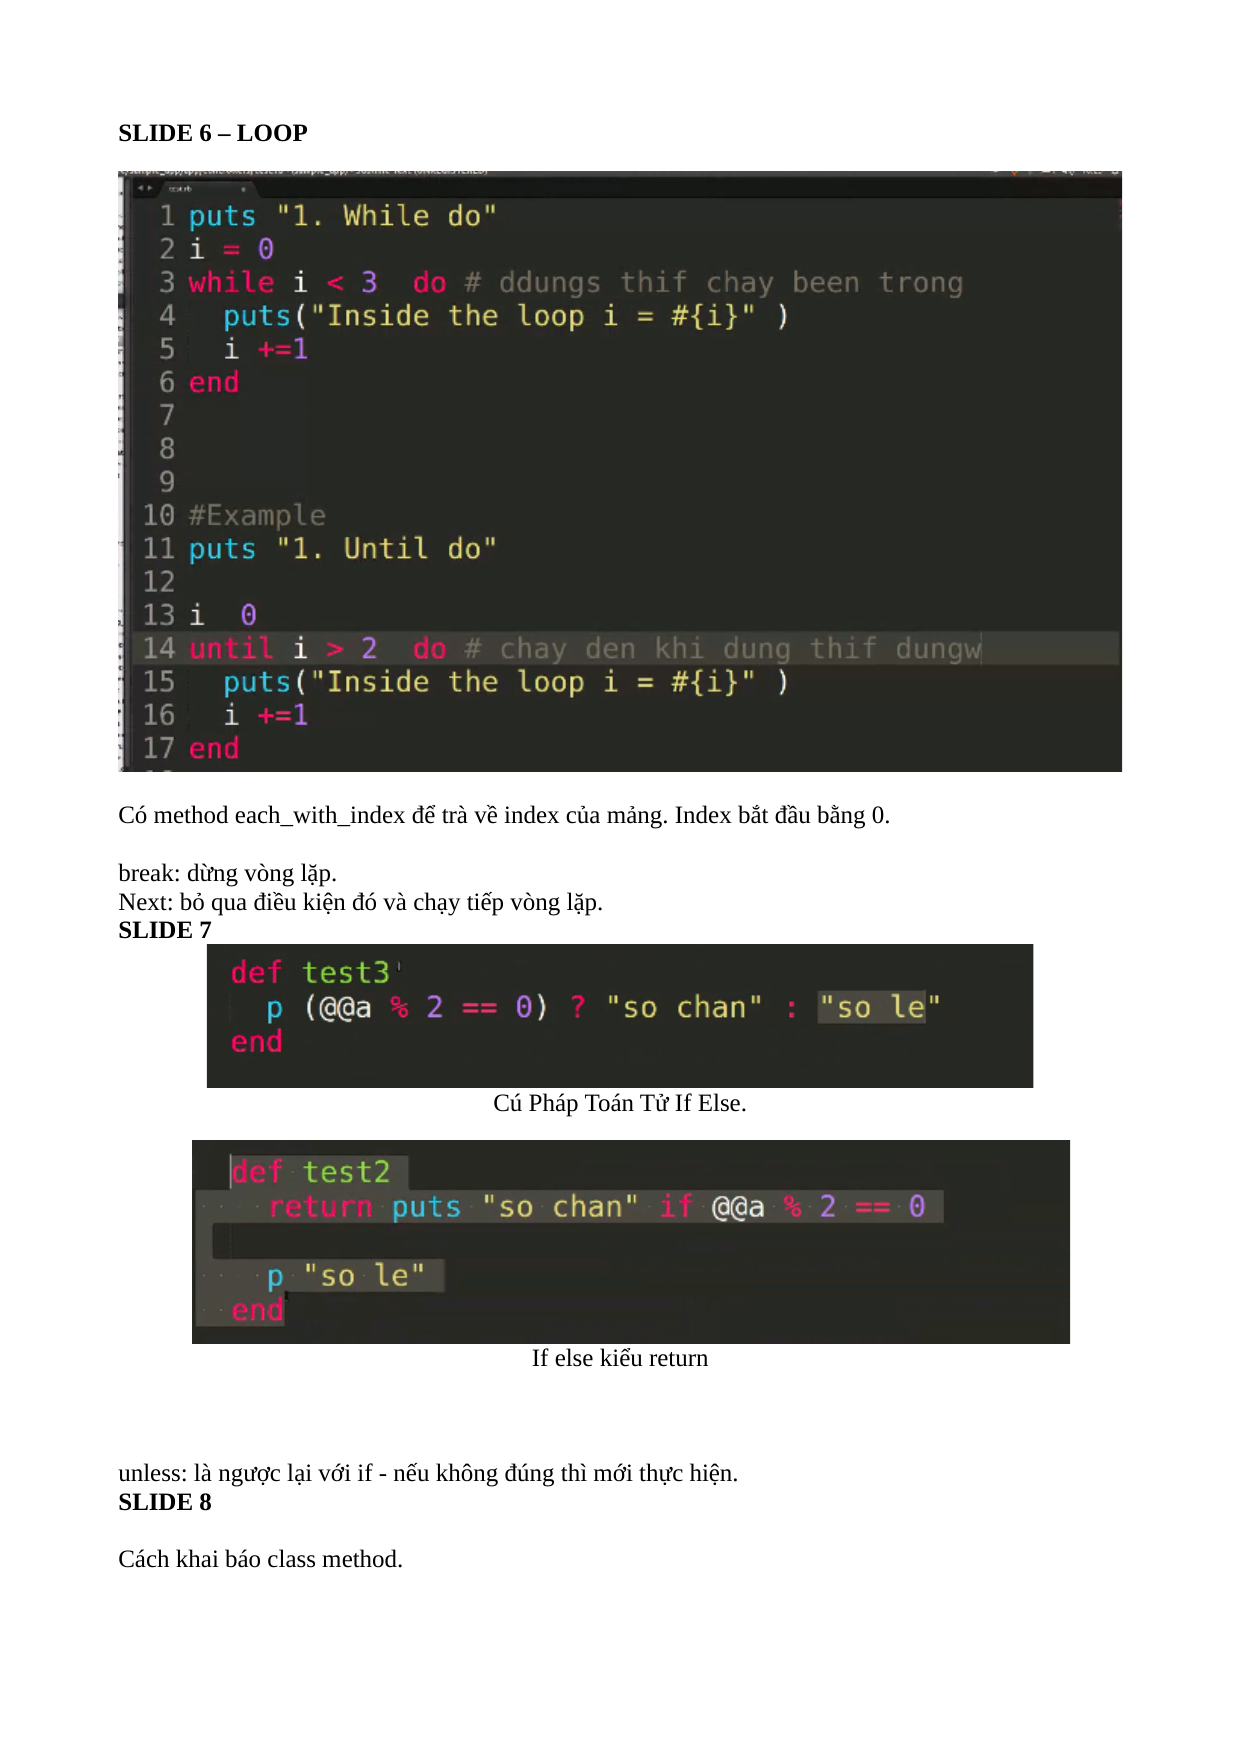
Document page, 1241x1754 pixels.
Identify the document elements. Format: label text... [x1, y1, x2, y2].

text SLIDE 6 – LOOP [118, 118, 1122, 147]
text SLIDE 7 [118, 916, 1122, 944]
picture [206, 944, 1034, 1088]
picture [118, 171, 1123, 772]
text Next: bỏ qua điều kiện đó và chạy tiếp vòng lặp. [118, 887, 1122, 916]
text Có method each_with_index để trà về index của mảng. Index bắt đầu bằng 0. [118, 801, 1122, 829]
text break: dừng vòng lặp. [118, 858, 1122, 887]
text Cách khai báo class method. [118, 1544, 1122, 1573]
text Cú Pháp Toán Tử If Else. [118, 944, 1122, 1117]
text unless: là ngược lại với if - nếu không đúng thì mới thực hiện. [118, 1458, 1122, 1487]
text SLIDE 8 [118, 1487, 1122, 1516]
picture [192, 1140, 1071, 1344]
text If else kiểu return [118, 1117, 1122, 1372]
